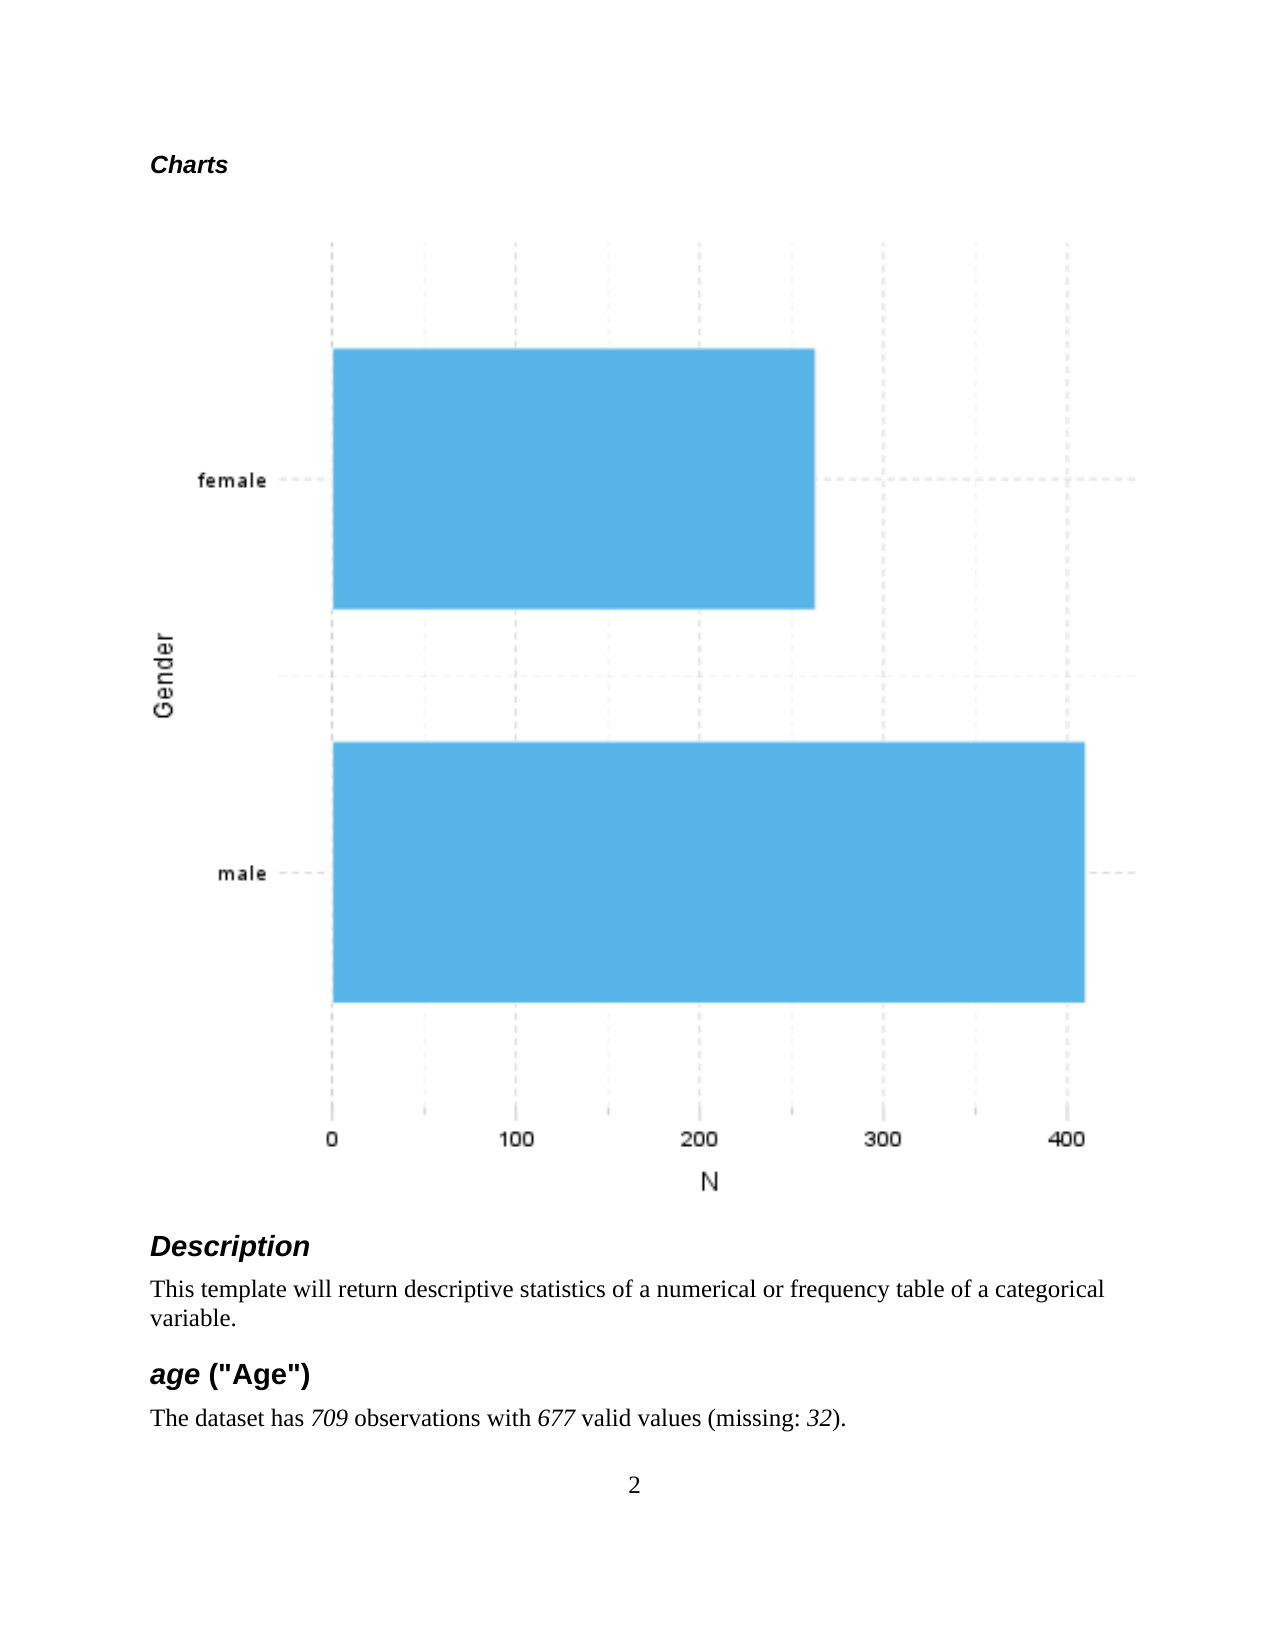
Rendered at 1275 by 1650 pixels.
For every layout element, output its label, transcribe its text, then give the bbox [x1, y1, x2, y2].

text This template will return descriptive statistics of a numerical or frequency table of a categorical variable. [150, 1274, 1125, 1332]
subtitle Description [150, 1228, 1125, 1262]
picture [150, 191, 1163, 1204]
text The dataset has 709 observations with 677 valid values (missing: 32). [150, 1403, 1125, 1432]
subtitle age ("Age") [150, 1357, 1125, 1391]
subtitle Charts [150, 150, 1125, 178]
